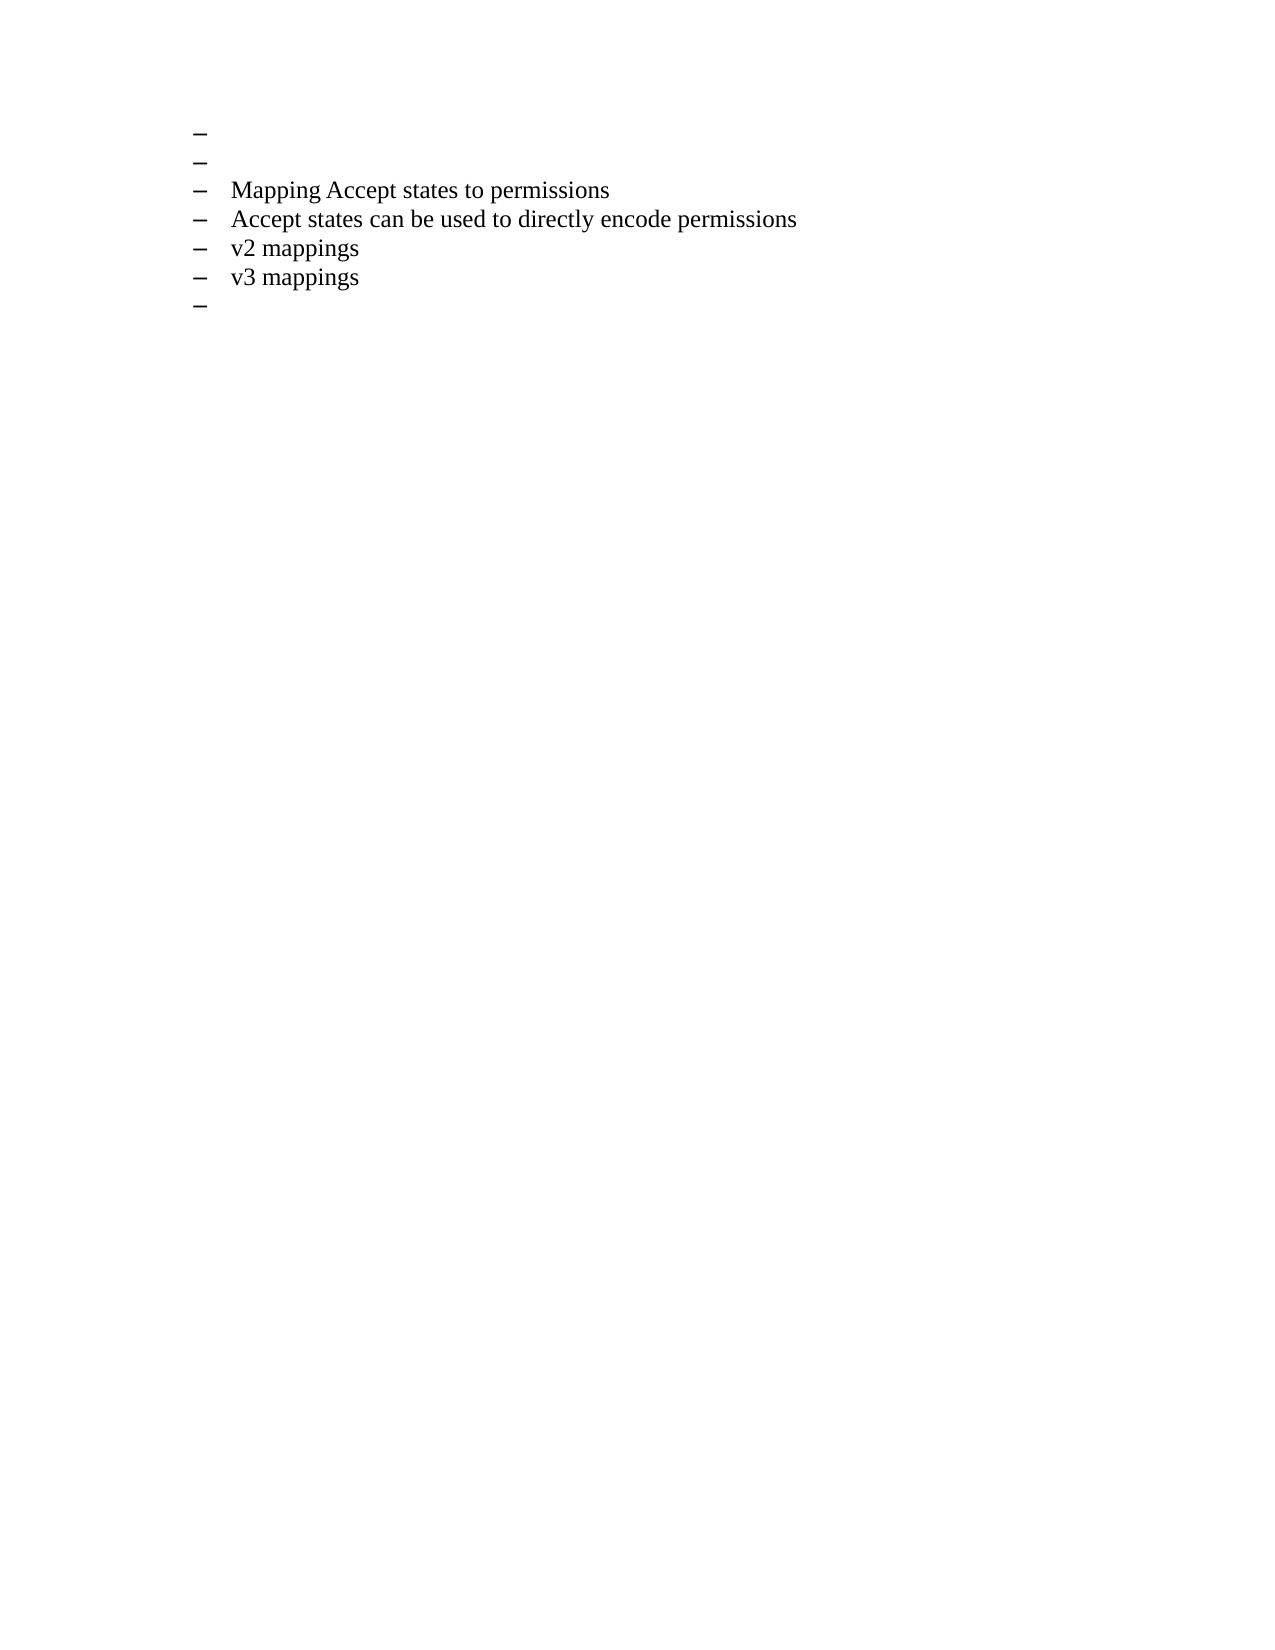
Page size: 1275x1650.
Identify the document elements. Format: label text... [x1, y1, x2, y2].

list Mapping Accept states to permissions [193, 176, 1157, 204]
list Accept states can be used to directly encode permissions [193, 204, 1157, 233]
list v2 mappings [193, 233, 1157, 262]
list v3 mappings [193, 262, 1157, 291]
